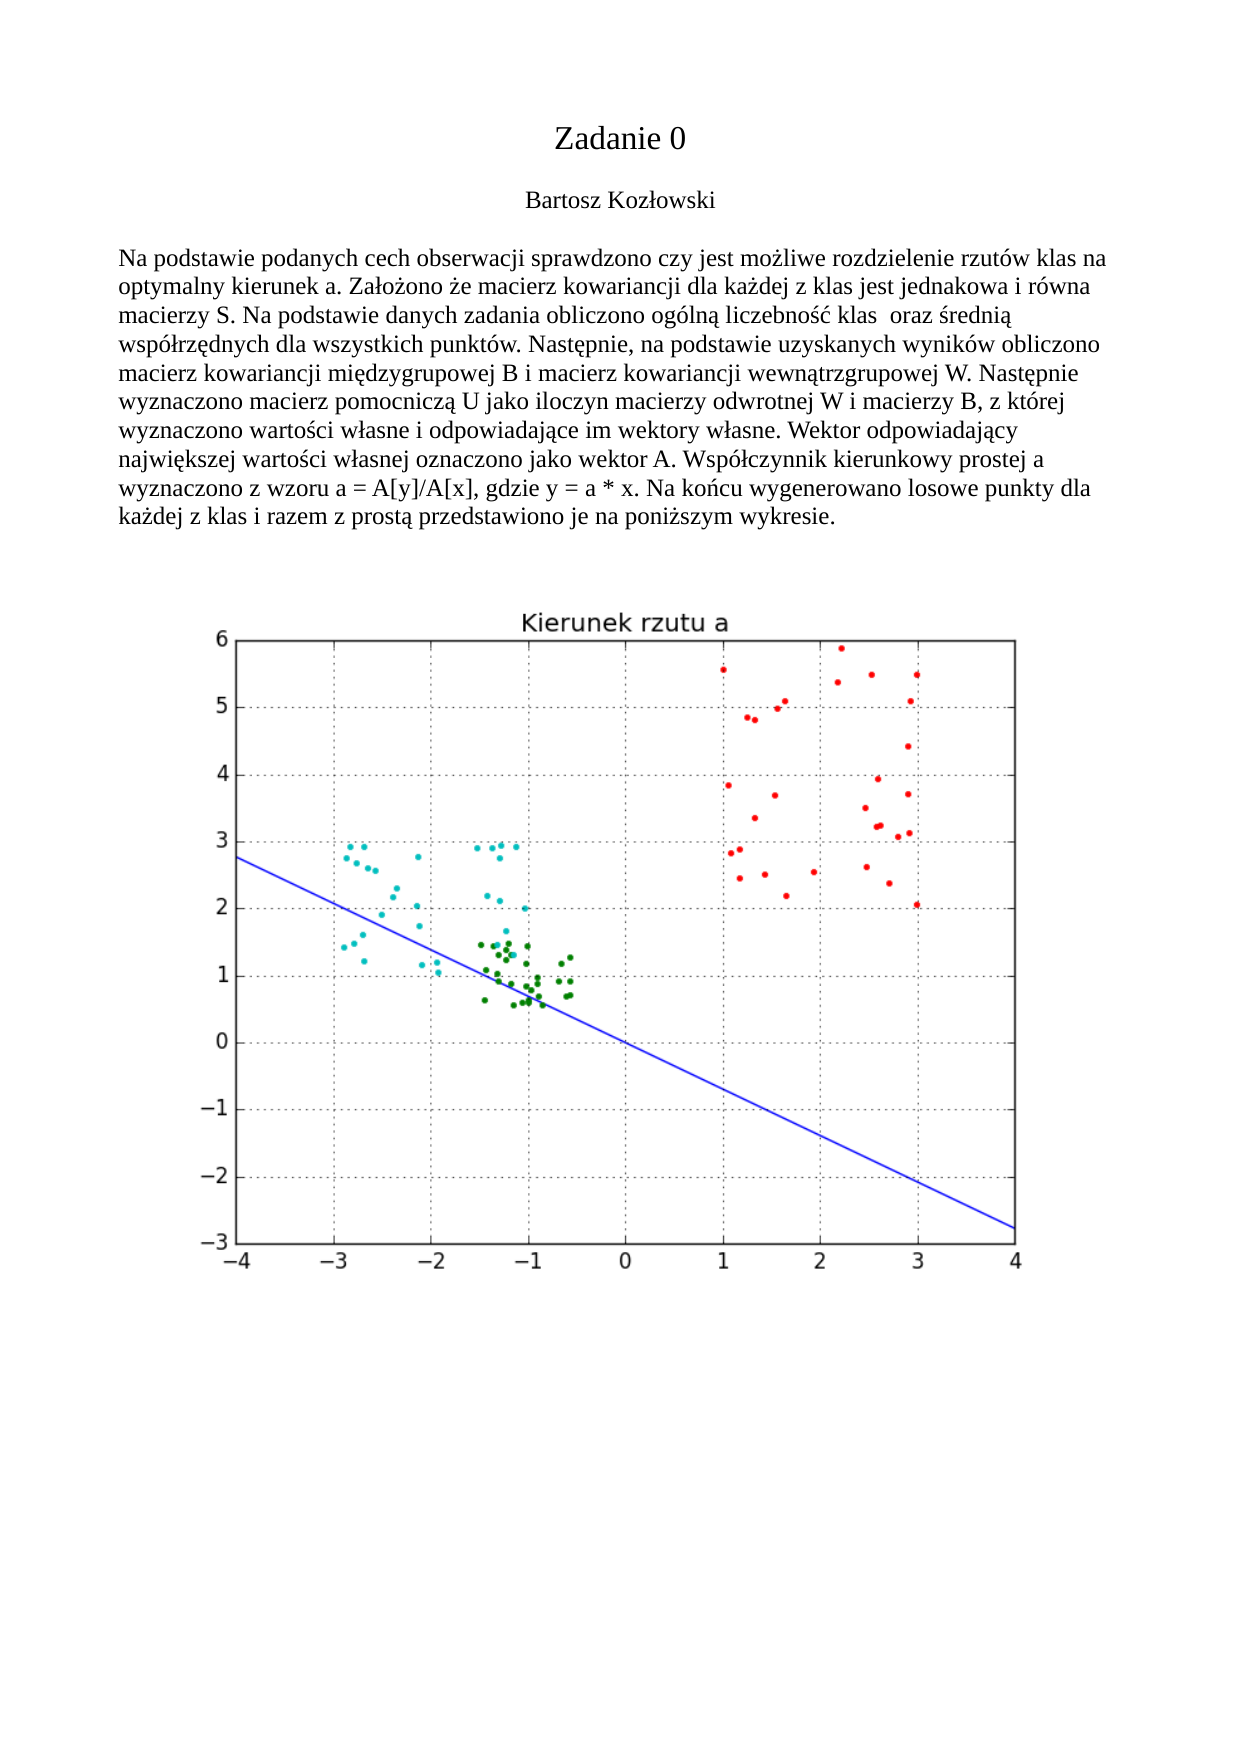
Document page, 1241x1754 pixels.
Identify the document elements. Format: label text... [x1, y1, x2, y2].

text Bartosz Kozłowski [118, 185, 1122, 214]
text Na podstawie podanych cech obserwacji sprawdzono czy jest możliwe rozdzielenie rzutów klas na optymalny kierunek a. Założono że macierz kowariancji dla każdej z klas jest jednakowa i równa macierzy S. Na podstawie danych zadania obliczono ogólną liczebność klas oraz średnią współrzędnych dla wszystkich punktów. Następnie, na podstawie uzyskanych wyników obliczono macierz kowariancji międzygrupowej B i macierz kowariancji wewnątrzgrupowej W. Następnie wyznaczono macierz pomocniczą U jako iloczyn macierzy odwrotnej W i macierzy B, z której wyznaczono wartości własne i odpowiadające im wektory własne. Wektor odpowiadający największej wartości własnej oznaczono jako wektor A. Współczynnik kierunkowy prostej a wyznaczono z wzoru a = A[y]/A[x], gdzie y = a * x. Na końcu wygenerowano losowe punkty dla każdej z klas i razem z prostą przedstawiono je na poniższym wykresie. [118, 243, 1122, 530]
picture [110, 565, 1115, 1319]
text Zadanie 0 [118, 118, 1122, 156]
